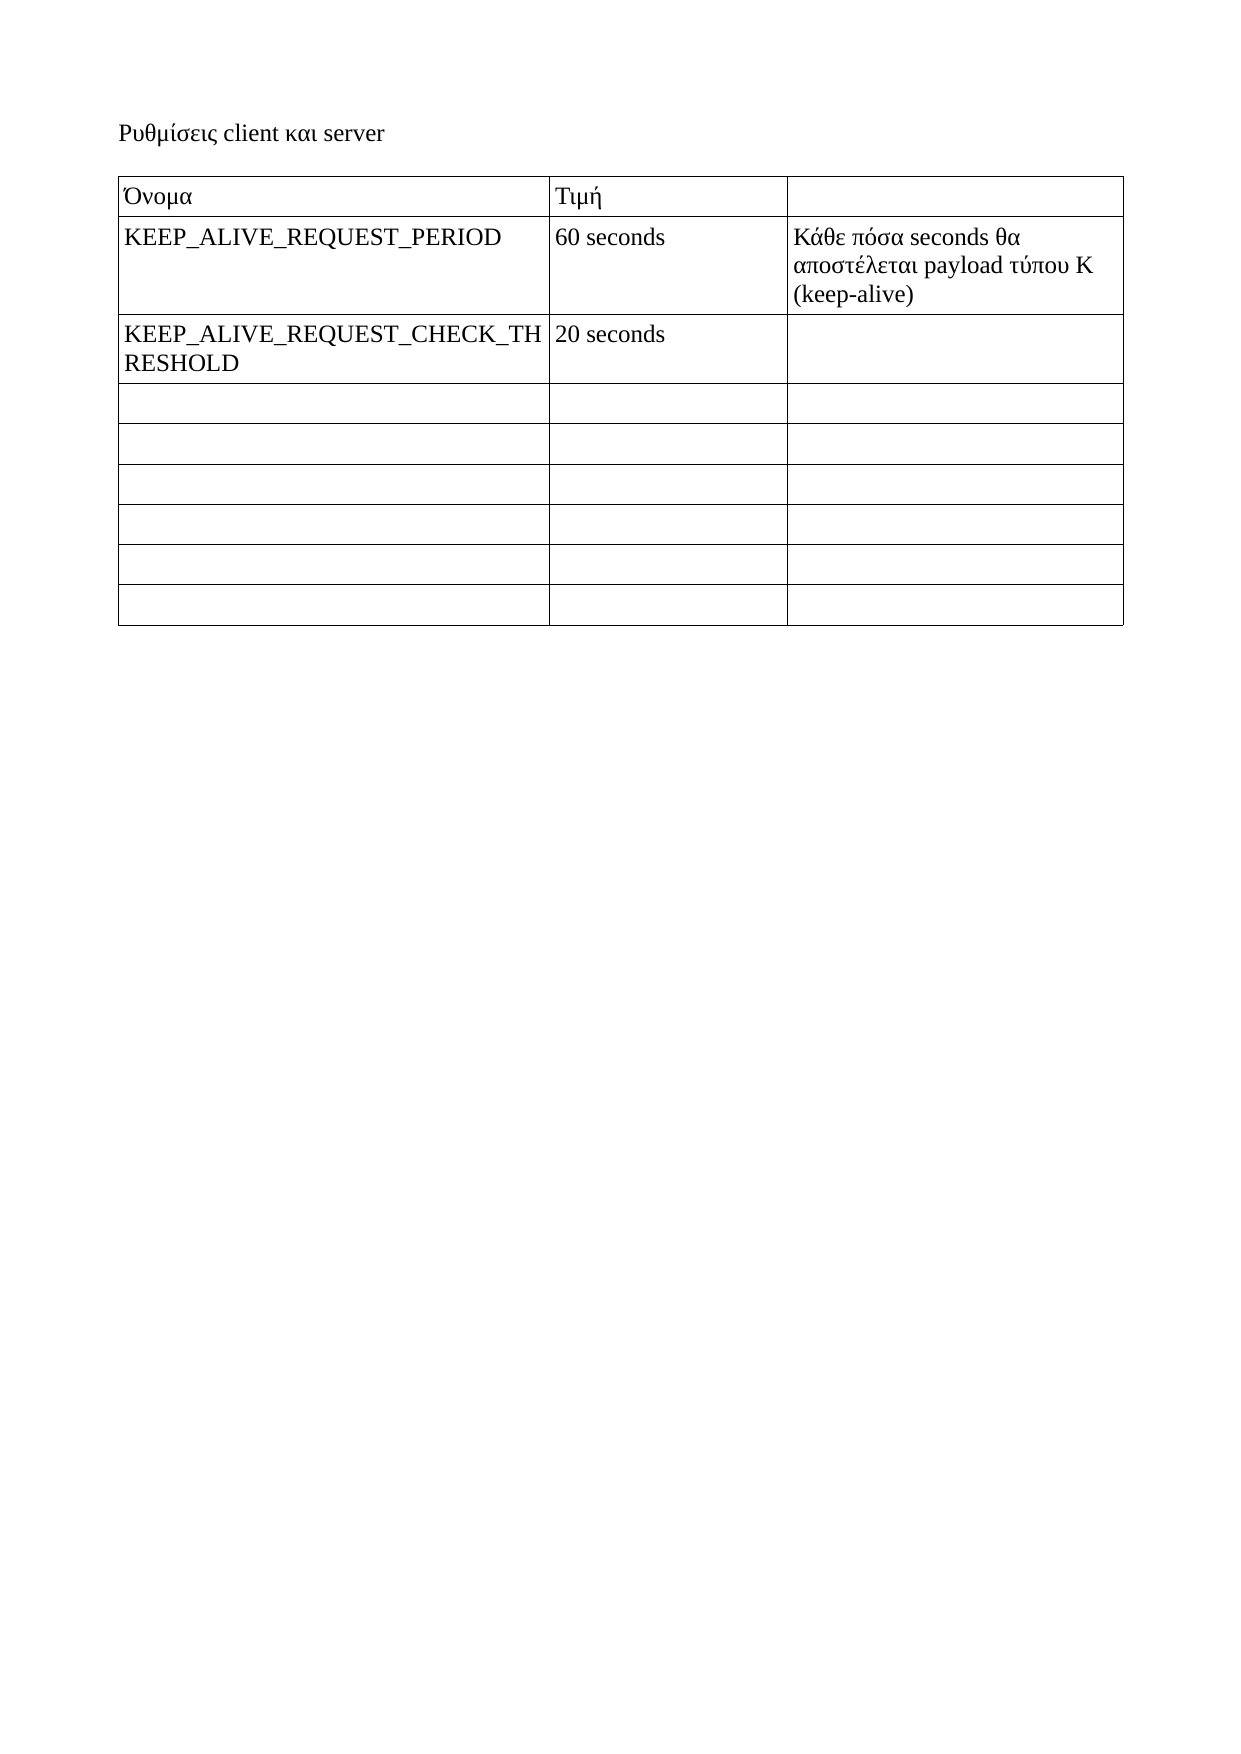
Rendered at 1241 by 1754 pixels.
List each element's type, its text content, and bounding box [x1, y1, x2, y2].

table_cell [119, 424, 549, 463]
table_cell [119, 585, 549, 625]
table_cell [550, 465, 787, 504]
table_cell [550, 505, 787, 544]
table_cell [550, 424, 787, 463]
table_cell KEEP_ALIVE_REQUEST_CHECK_THRESHOLD [119, 315, 549, 383]
table_cell [550, 384, 787, 423]
table_header Τιμή [550, 177, 787, 216]
table_cell [550, 545, 787, 584]
table_cell [788, 384, 1123, 423]
table_cell [550, 585, 787, 625]
table_cell [788, 505, 1123, 544]
table_cell [788, 545, 1123, 584]
table_cell [788, 465, 1123, 504]
table_cell [788, 585, 1123, 625]
table_header Όνομα [119, 177, 549, 216]
table_cell 60 seconds [550, 217, 787, 314]
table_header [788, 177, 1123, 216]
table_cell [119, 505, 549, 544]
table_cell [788, 315, 1123, 383]
table_cell [119, 545, 549, 584]
table_cell 20 seconds [550, 315, 787, 383]
table_cell [788, 424, 1123, 463]
table_cell Κάθε πόσα seconds θα αποστέλεται payload τύπου K (keep-alive) [788, 217, 1123, 314]
table_cell KEEP_ALIVE_REQUEST_PERIOD [119, 217, 549, 314]
table_cell [119, 465, 549, 504]
text Ρυθμίσεις client και server [118, 118, 1122, 147]
table_cell [119, 384, 549, 423]
